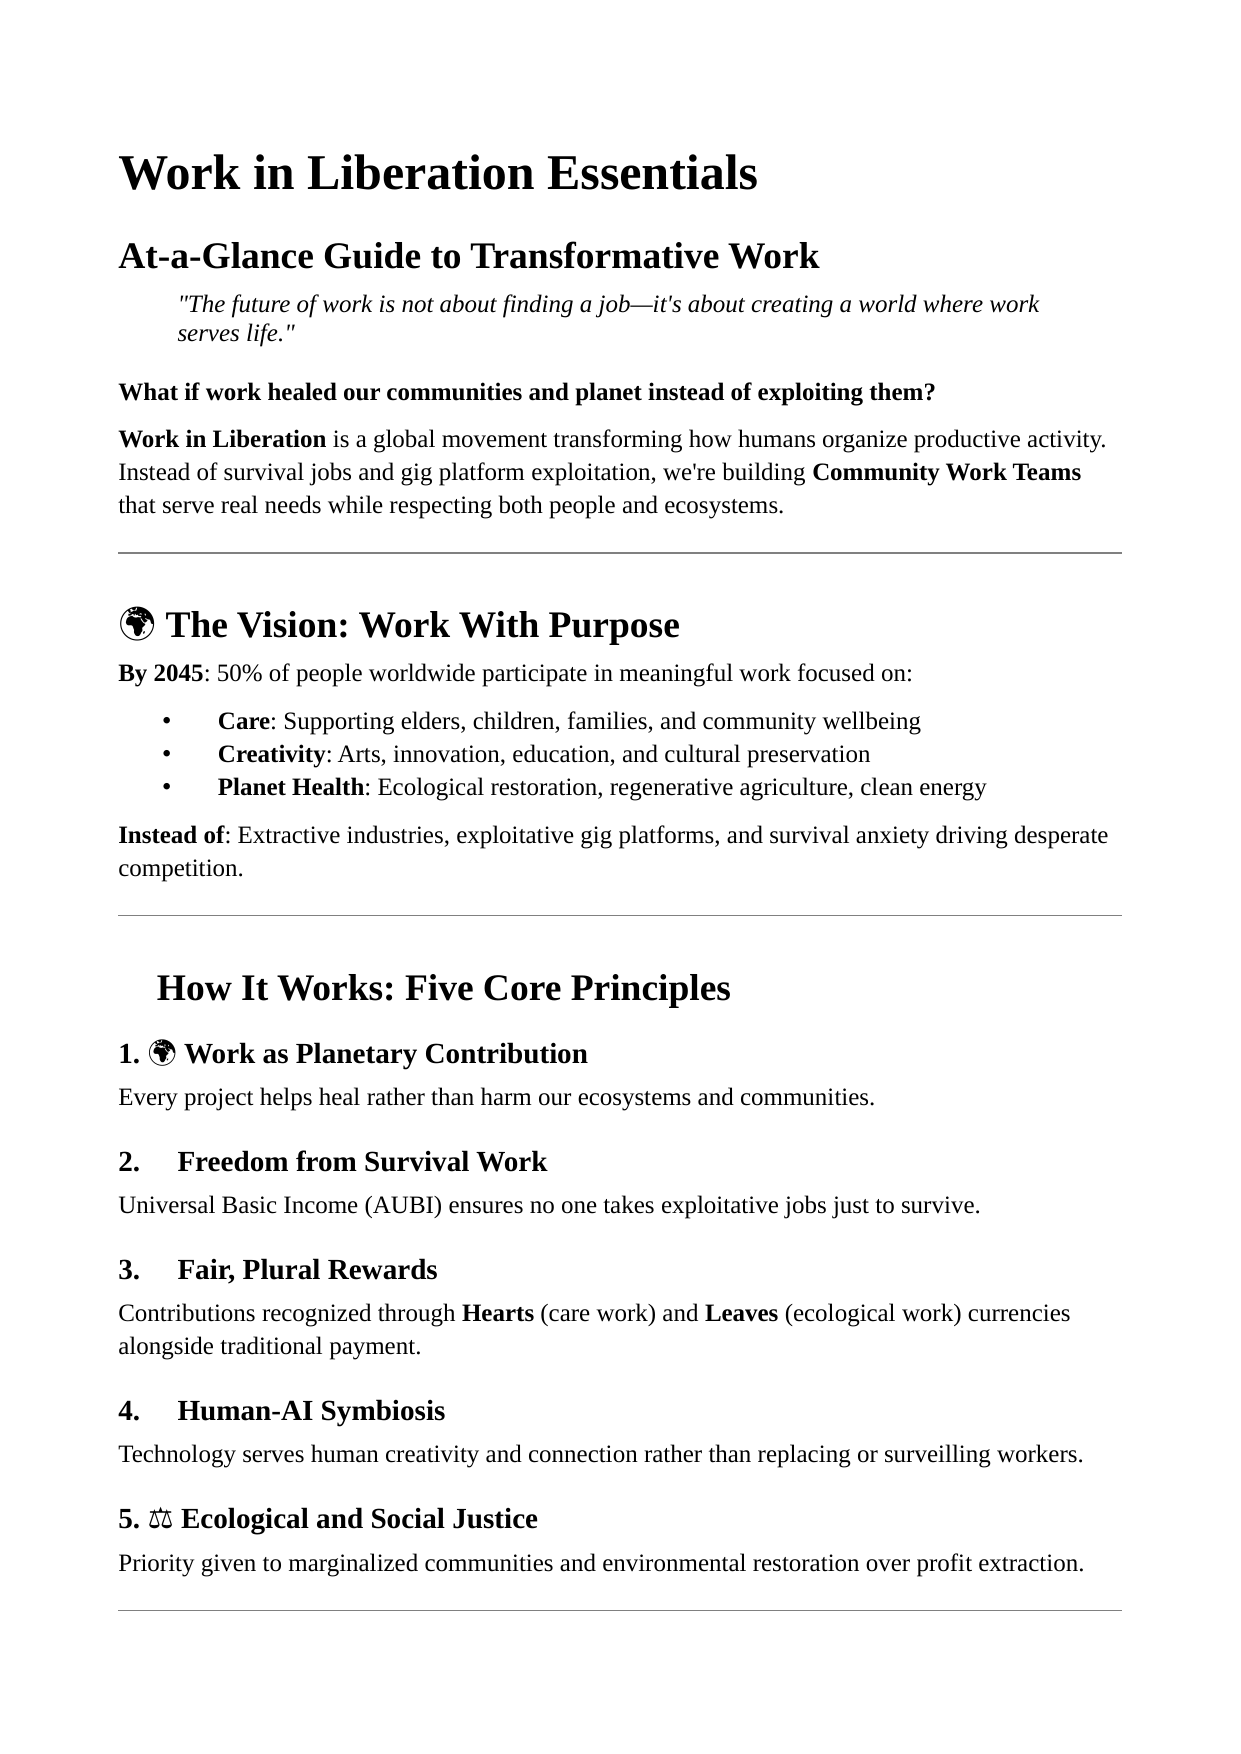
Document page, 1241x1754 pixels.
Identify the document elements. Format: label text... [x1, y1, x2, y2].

text Instead of: Extractive industries, exploitative gig platforms, and survival anxiety driving desperate competition. [118, 820, 1122, 882]
text "The future of work is not about finding a job—it's about creating a world where work serves life." [177, 289, 1063, 347]
text Priority given to marginalized communities and environmental restoration over profit extraction. [118, 1548, 1122, 1576]
subtitle 4. 🤖 Human-AI Symbiosis [118, 1393, 1122, 1427]
list 🌱 Planet Health: Ecological restoration, regenerative agriculture, clean energy [162, 772, 1122, 801]
text Universal Basic Income (AUBI) ensures no one takes exploitative jobs just to survive. [118, 1190, 1122, 1219]
text Contributions recognized through Hearts (care work) and Leaves (ecological work) currencies alongside traditional payment. [118, 1298, 1122, 1360]
list 💚 Care: Supporting elders, children, families, and community wellbeing [162, 706, 1122, 735]
subtitle 🌍 The Vision: Work With Purpose [118, 603, 1122, 646]
text What if work healed our communities and planet instead of exploiting them? [118, 377, 1122, 405]
subtitle 5. ⚖️ Ecological and Social Justice [118, 1502, 1122, 1535]
text Work in Liberation is a global movement transforming how humans organize productive activity. Instead of survival jobs and gig platform exploitation, we're building Community Work Teams that serve real needs while respecting both people and ecosystems. [118, 424, 1122, 519]
subtitle At-a-Glance Guide to Transformative Work [118, 234, 1122, 277]
subtitle 1. 🌍 Work as Planetary Contribution [118, 1036, 1122, 1069]
subtitle Work in Liberation Essentials [118, 143, 1122, 201]
text By 2045: 50% of people worldwide participate in meaningful work focused on: [118, 658, 1122, 687]
subtitle 3. 🤝 Fair, Plural Rewards [118, 1252, 1122, 1286]
text Technology serves human creativity and connection rather than replacing or surveilling workers. [118, 1439, 1122, 1468]
subtitle 💡 How It Works: Five Core Principles [118, 966, 1122, 1009]
text Every project helps heal rather than harm our ecosystems and communities. [118, 1082, 1122, 1111]
subtitle 2. 💚 Freedom from Survival Work [118, 1144, 1122, 1177]
list 🎨 Creativity: Arts, innovation, education, and cultural preservation [162, 739, 1122, 768]
